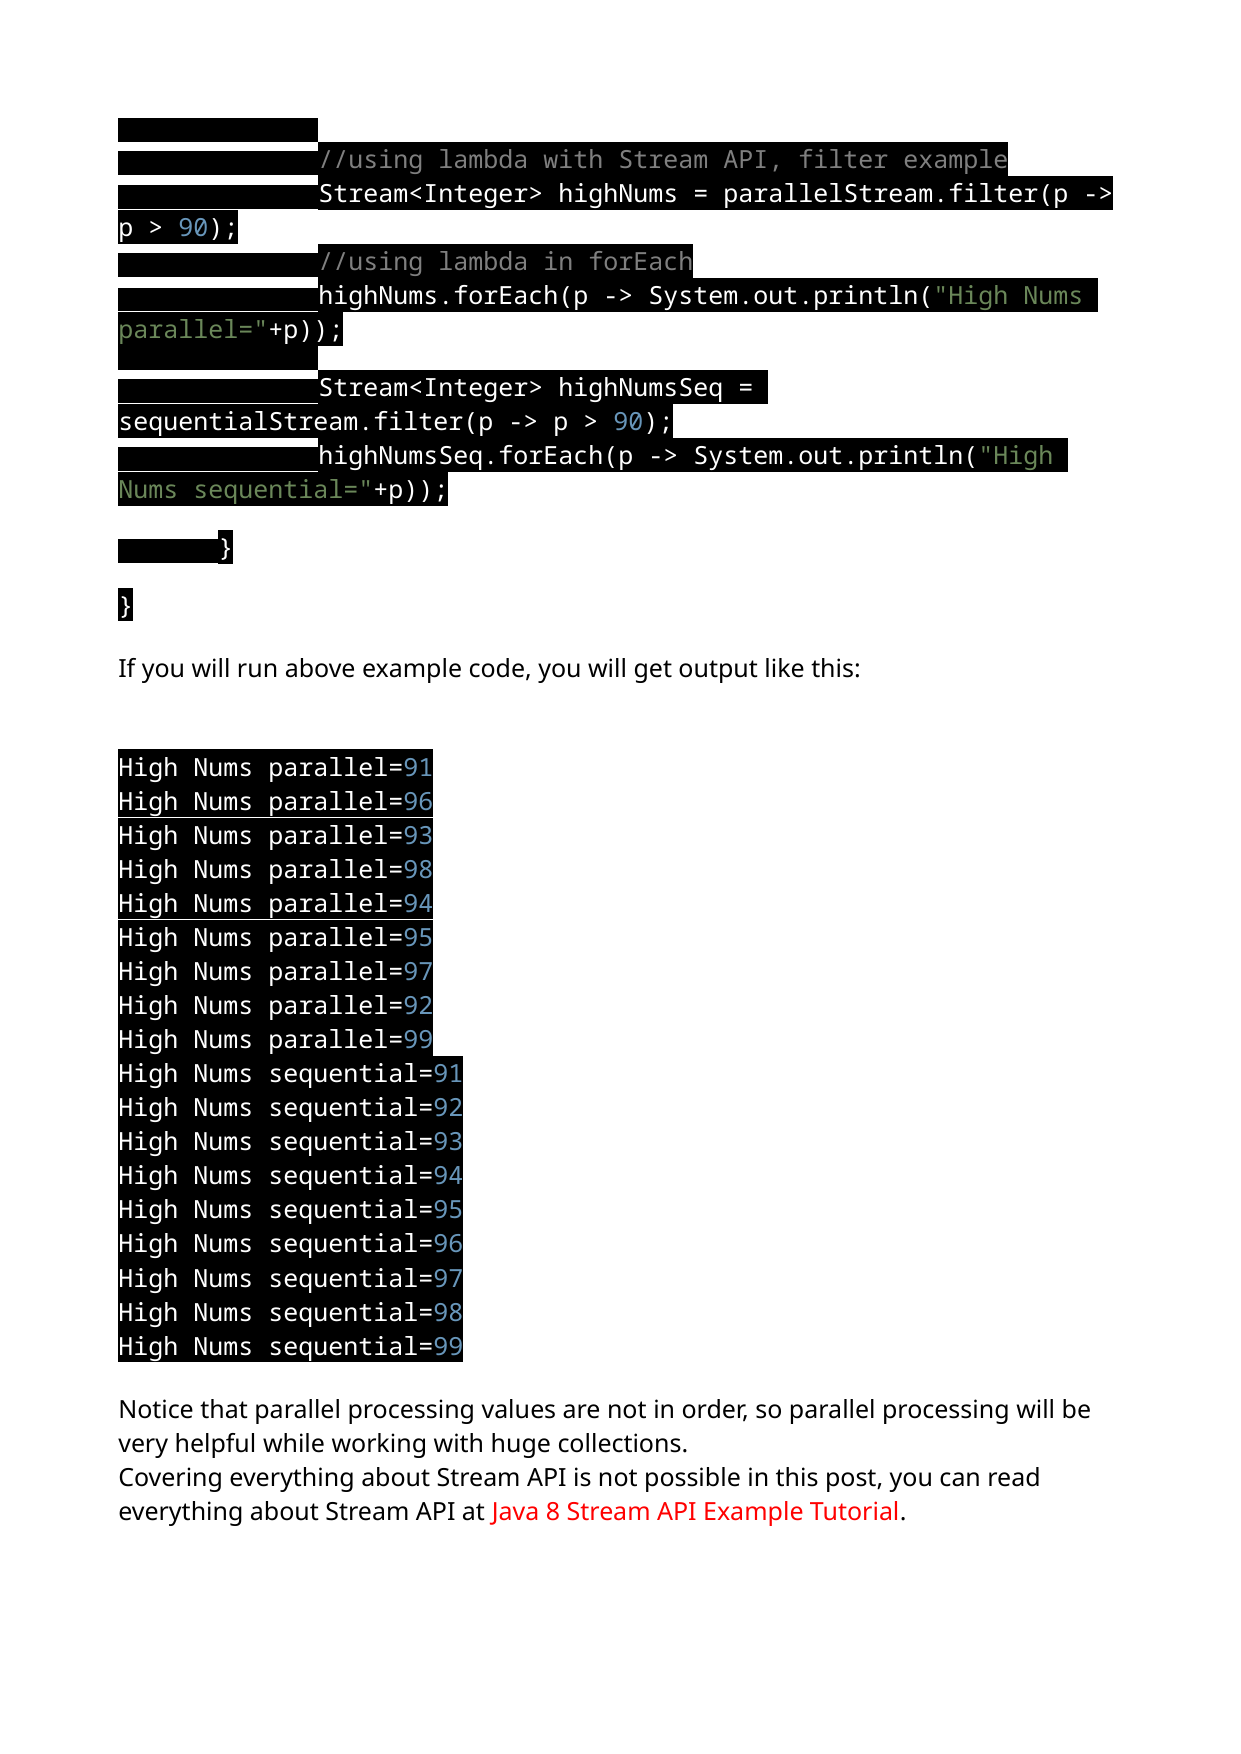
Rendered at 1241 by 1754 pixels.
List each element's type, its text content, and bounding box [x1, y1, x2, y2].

text High Nums parallel=94 [118, 886, 1122, 919]
text High Nums sequential=92 [118, 1090, 1122, 1124]
text High Nums sequential=97 [118, 1260, 1122, 1294]
text highNumsSeq.forEach(p -> System.out.println("High Nums sequential="+p)); [118, 438, 1122, 506]
text High Nums parallel=97 [118, 954, 1122, 988]
text If you will run above example code, you will get output like this: [118, 651, 1122, 685]
text High Nums parallel=93 [118, 817, 1122, 851]
text High Nums sequential=91 [118, 1056, 1122, 1090]
text Stream<Integer> highNumsSeq = sequentialStream.filter(p -> p > 90); [118, 370, 1122, 438]
text High Nums parallel=91 [118, 749, 1122, 783]
text High Nums parallel=95 [118, 919, 1122, 954]
text High Nums parallel=99 [118, 1022, 1122, 1056]
text High Nums sequential=93 [118, 1124, 1122, 1158]
text High Nums parallel=92 [118, 988, 1122, 1022]
text //using lambda in forEach [118, 244, 1122, 278]
text //using lambda with Stream API, filter example [118, 142, 1122, 176]
text } [118, 587, 1122, 621]
text highNums.forEach(p -> System.out.println("High Nums parallel="+p)); [118, 278, 1122, 346]
text High Nums sequential=95 [118, 1192, 1122, 1226]
text High Nums sequential=98 [118, 1294, 1122, 1328]
text High Nums sequential=99 [118, 1328, 1122, 1362]
text High Nums sequential=96 [118, 1226, 1122, 1260]
text Stream<Integer> highNums = parallelStream.filter(p -> p > 90); [118, 176, 1122, 244]
text High Nums parallel=96 [118, 783, 1122, 817]
text High Nums sequential=94 [118, 1158, 1122, 1192]
text } [118, 530, 1122, 564]
text Notice that parallel processing values are not in order, so parallel processing will be very helpful while working with huge collections. Covering everything about Stream API is not possible in this post, you can read everything about Stream API at Java 8 Stream API Example Tutorial. [118, 1392, 1122, 1528]
text High Nums parallel=98 [118, 851, 1122, 886]
